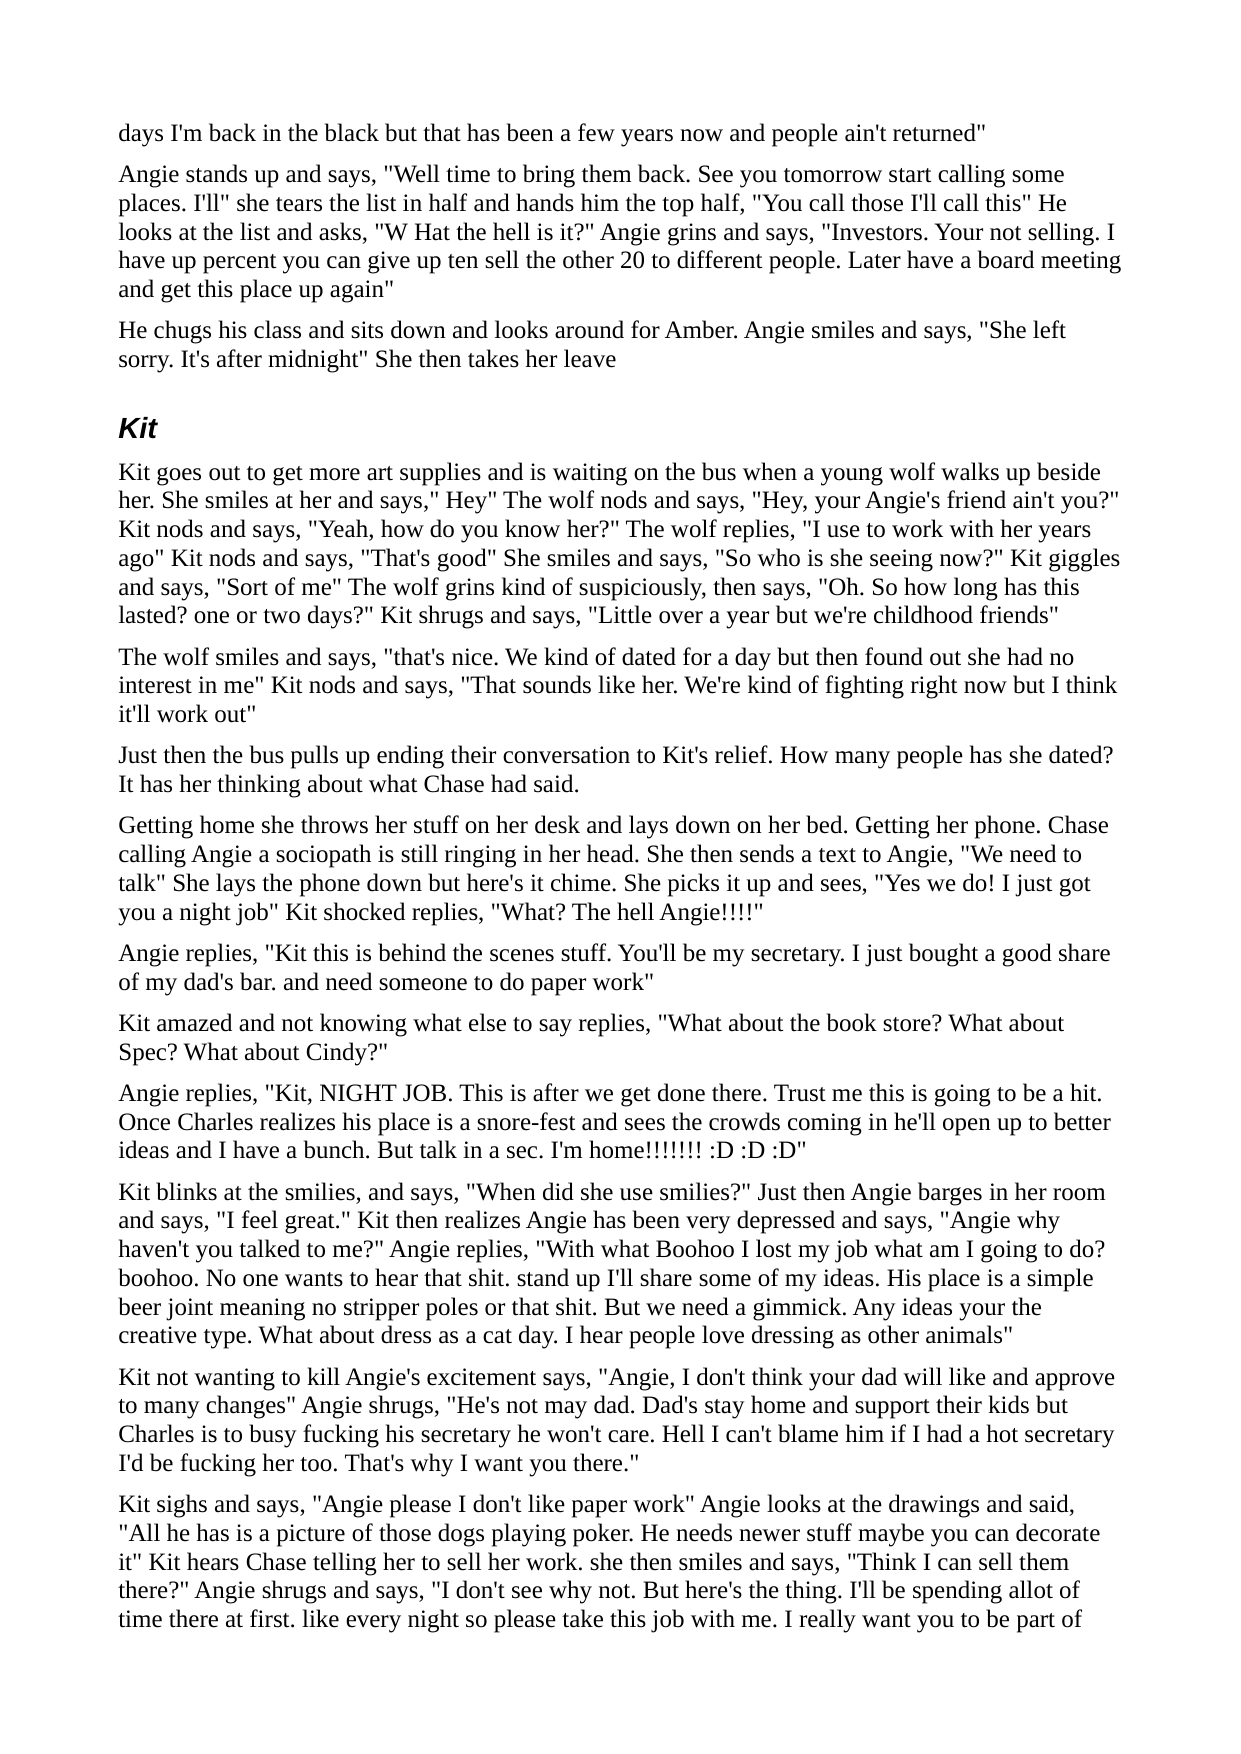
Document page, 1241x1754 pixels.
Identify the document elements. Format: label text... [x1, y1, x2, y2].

text Angie stands up and says, "Well time to bring them back. See you tomorrow start calling some places. I'll" she tears the list in half and hands him the top half, "You call those I'll call this" He looks at the list and asks, "W Hat the hell is it?" Angie grins and says, "Investors. Your not selling. I have up percent you can give up ten sell the other 20 to different people. Later have a board meeting and get this place up again" [118, 159, 1122, 303]
text Kit goes out to get more art supplies and is waiting on the bus when a young wolf walks up beside her. She smiles at her and says," Hey" The wolf nods and says, "Hey, your Angie's friend ain't you?" Kit nods and says, "Yeah, how do you know her?" The wolf replies, "I use to work with her years ago" Kit nods and says, "That's good" She smiles and says, "So who is she seeing now?" Kit giggles and says, "Sort of me" The wolf grins kind of suspiciously, then says, "Oh. So how long has this lasted? one or two days?" Kit shrugs and says, "Little over a year but we're childhood friends" [118, 457, 1122, 629]
text Angie replies, "Kit this is behind the scenes stuff. You'll be my secretary. I just bought a good share of my dad's bar. and need someone to do paper work" [118, 938, 1122, 995]
text He chugs his class and sits down and looks around for Amber. Angie smiles and says, "She left sorry. It's after midnight" She then takes her leave [118, 316, 1122, 373]
text Getting home she throws her stuff on her desk and lays down on her bed. Getting her phone. Chase calling Angie a sociopath is still ringing in her head. She then sends a text to Angie, "We need to talk" She lays the phone down but here's it chime. She picks it up and sees, "Yes we do! I just got you a night job" Kit shocked replies, "What? The hell Angie!!!!" [118, 810, 1122, 925]
text days I'm back in the black but that has been a few years now and people ain't returned" [118, 118, 1122, 147]
text Just then the bus pulls up ending their conversation to Kit's relief. How many people has she dated? It has her thinking about what Chase had said. [118, 740, 1122, 798]
text The wolf smiles and says, "that's nice. We kind of dated for a day but then found out she had no interest in me" Kit nods and says, "That sounds like her. We're kind of fighting right now but I think it'll work out" [118, 642, 1122, 728]
subtitle Kit [118, 411, 1122, 444]
text Kit amazed and not knowing what else to say replies, "What about the book store? What about Spec? What about Cindy?" [118, 1008, 1122, 1065]
text Kit not wanting to kill Angie's excitement says, "Angie, I don't think your dad will like and approve to many changes" Angie shrugs, "He's not may dad. Dad's stay home and support their kids but Charles is to busy fucking his secretary he won't care. Hell I can't blame him if I had a hot secretary I'd be fucking her too. That's why I want you there." [118, 1362, 1122, 1477]
text Kit sighs and says, "Angie please I don't like paper work" Angie looks at the drawings and said, "All he has is a picture of those dogs playing poker. He needs newer stuff maybe you can decorate it" Kit hears Chase telling her to sell her work. she then smiles and says, "Think I can sell them there?" Angie shrugs and says, "I don't see why not. But here's the thing. I'll be spending allot of time there at first. like every night so please take this job with me. I really want you to be part of [118, 1489, 1122, 1633]
text Angie replies, "Kit, NIGHT JOB. This is after we get done there. Trust me this is going to be a hit. Once Charles realizes his place is a snore-fest and sees the crowds coming in he'll open up to better ideas and I have a bunch. But talk in a sec. I'm home!!!!!!! :D :D :D" [118, 1078, 1122, 1164]
text Kit blinks at the smilies, and says, "When did she use smilies?" Just then Angie barges in her room and says, "I feel great." Kit then realizes Angie has been very depressed and says, "Angie why haven't you talked to me?" Angie replies, "With what Boohoo I lost my job what am I going to do? boohoo. No one wants to hear that shit. stand up I'll share some of my ideas. His place is a simple beer joint meaning no stripper poles or that shit. But we need a gimmick. Any ideas your the creative type. What about dress as a cat day. I hear people love dressing as other animals" [118, 1177, 1122, 1349]
